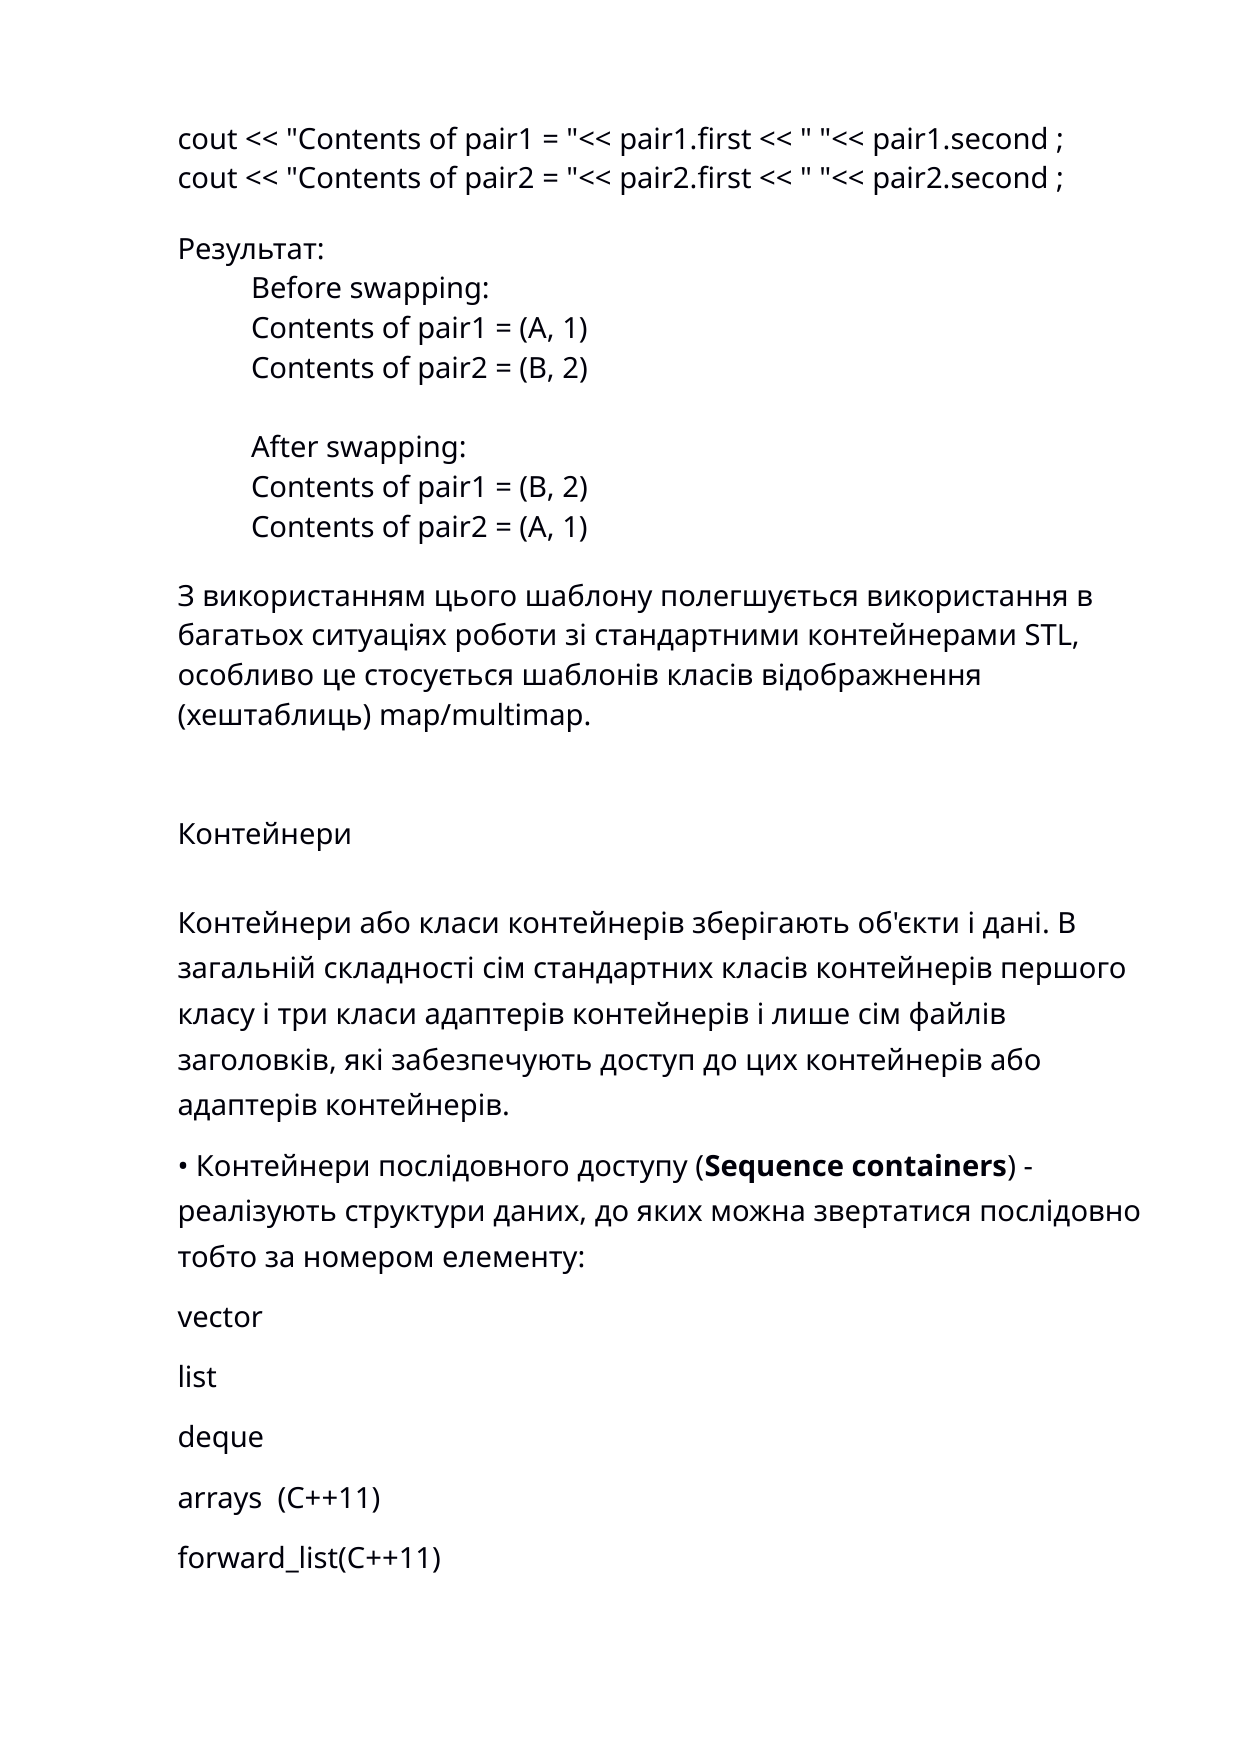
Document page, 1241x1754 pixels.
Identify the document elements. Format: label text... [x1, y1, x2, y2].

text After swapping: [251, 426, 1152, 466]
text Contents of pair1 = (A, 1) [251, 307, 1152, 347]
text Контейнери [177, 813, 1152, 853]
text Результат: [177, 228, 1152, 268]
text arrays (C++11) [177, 1477, 1152, 1517]
text • Контейнери послідовного доступу (Sequence containers) - реалізують структури даних, до яких можна звертатися послідовно тобто за номером елементу: [177, 1145, 1152, 1276]
text Контейнери або класи контейнерів зберігають об'єкти і дані. В загальній складності сім стандартних класів контейнерів першого класу і три класи адаптерів контейнерів і лише сім файлів заголовків, які забезпечують доступ до цих контейнерів або адаптерів контейнерів. [177, 902, 1152, 1124]
text Contents of pair2 = (B, 2) [251, 347, 1152, 387]
text forward_list(C++11) [177, 1537, 1152, 1577]
text deque [177, 1417, 1152, 1456]
text cout << "Contents of pair1 = "<< pair1.first << " "<< pair1.second ; [177, 118, 1152, 158]
text vector [177, 1296, 1152, 1336]
text list [177, 1356, 1152, 1396]
text З використанням цього шаблону полегшується використання в багатьох ситуаціях роботи зі стандартними контейнерами STL, особливо це стосується шаблонів класів відображнення (хештаблиць) map/multimap. [177, 575, 1152, 734]
text Contents of pair2 = (A, 1) [251, 506, 1152, 546]
text Contents of pair1 = (B, 2) [251, 466, 1152, 506]
text Before swapping: [251, 268, 1152, 307]
text cout << "Contents of pair2 = "<< pair2.first << " "<< pair2.second ; [177, 158, 1152, 197]
